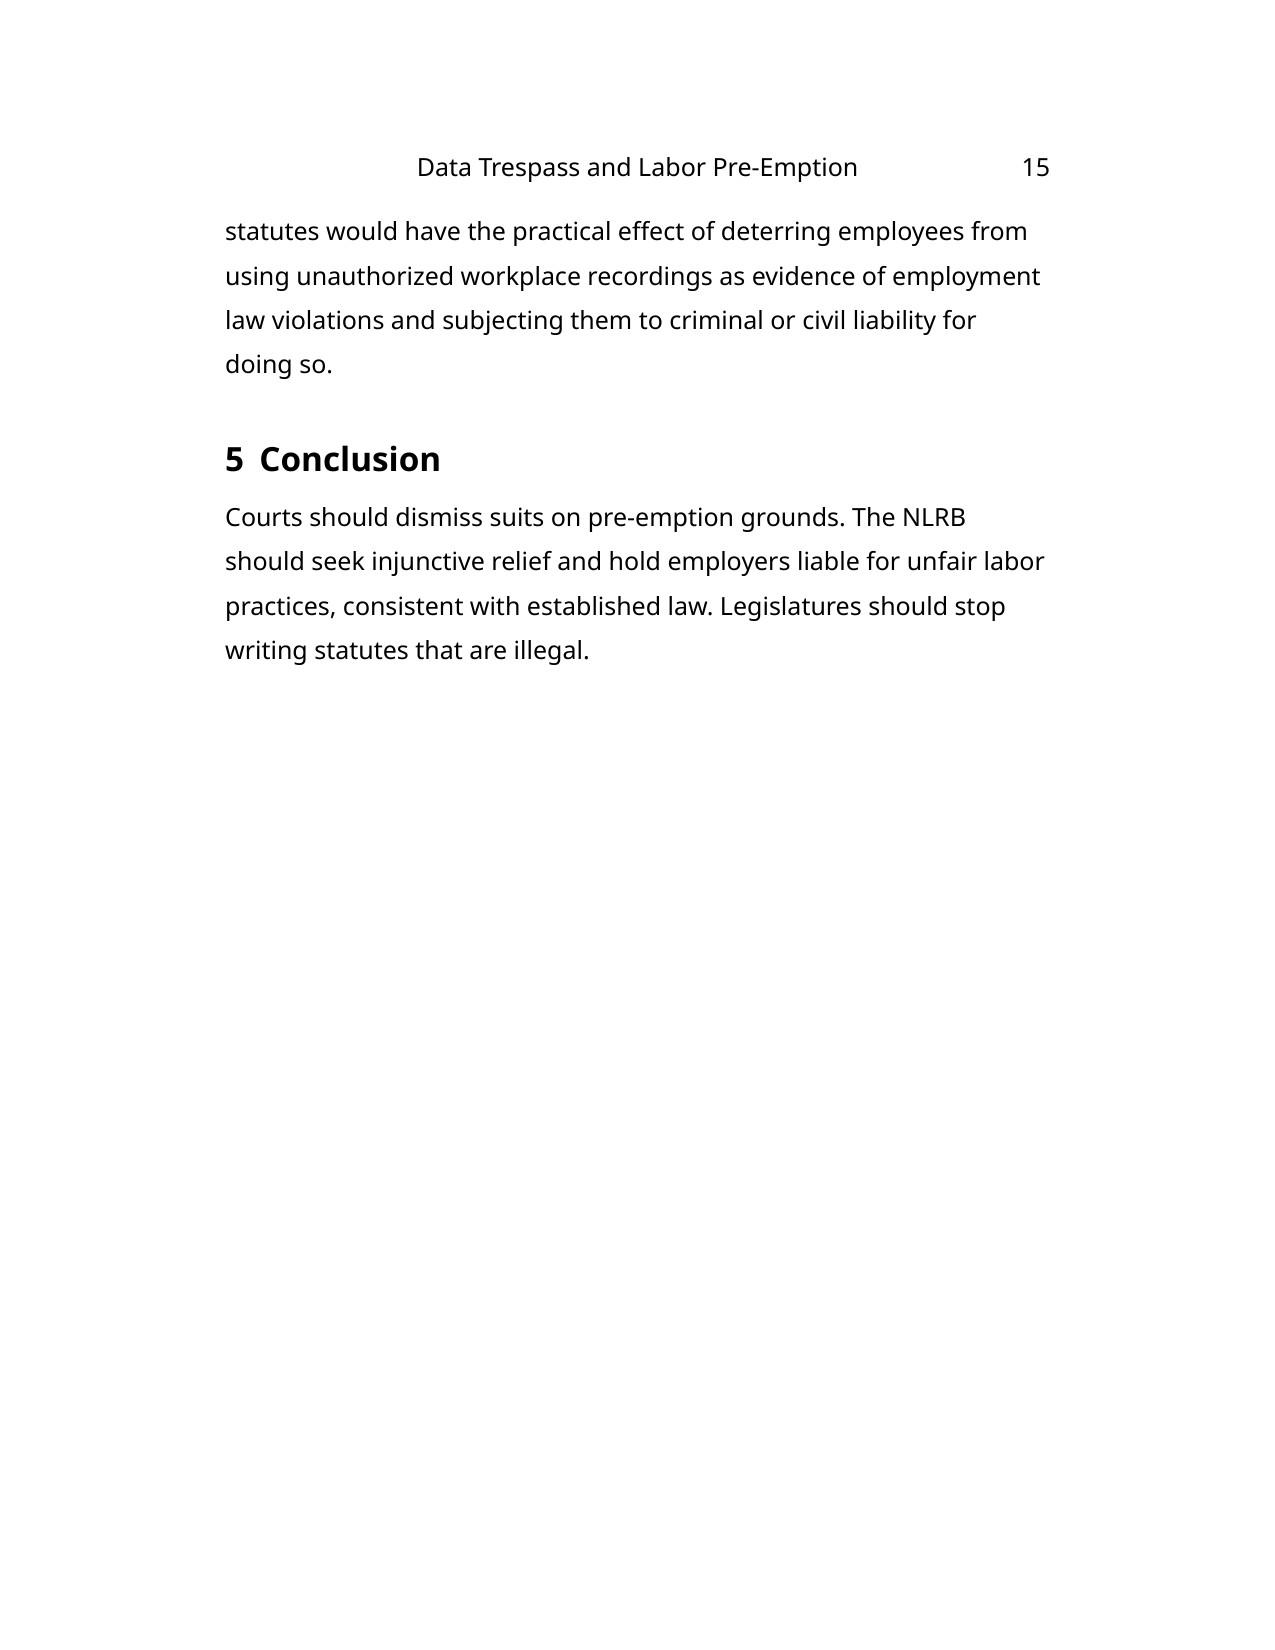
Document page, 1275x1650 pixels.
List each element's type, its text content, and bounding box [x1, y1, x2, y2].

text Courts should dismiss suits on pre-emption grounds. The NLRB should seek injunctive relief and hold employers liable for unfair labor practices, consistent with established law. Legislatures should stop writing statutes that are illegal. [225, 499, 1050, 666]
text statutes would have the practical effect of deterring employees from using unauthorized workplace recordings as evidence of employment law violations and subjecting them to criminal or civil liability for doing so. [225, 214, 1050, 381]
subtitle Conclusion [225, 436, 1050, 482]
